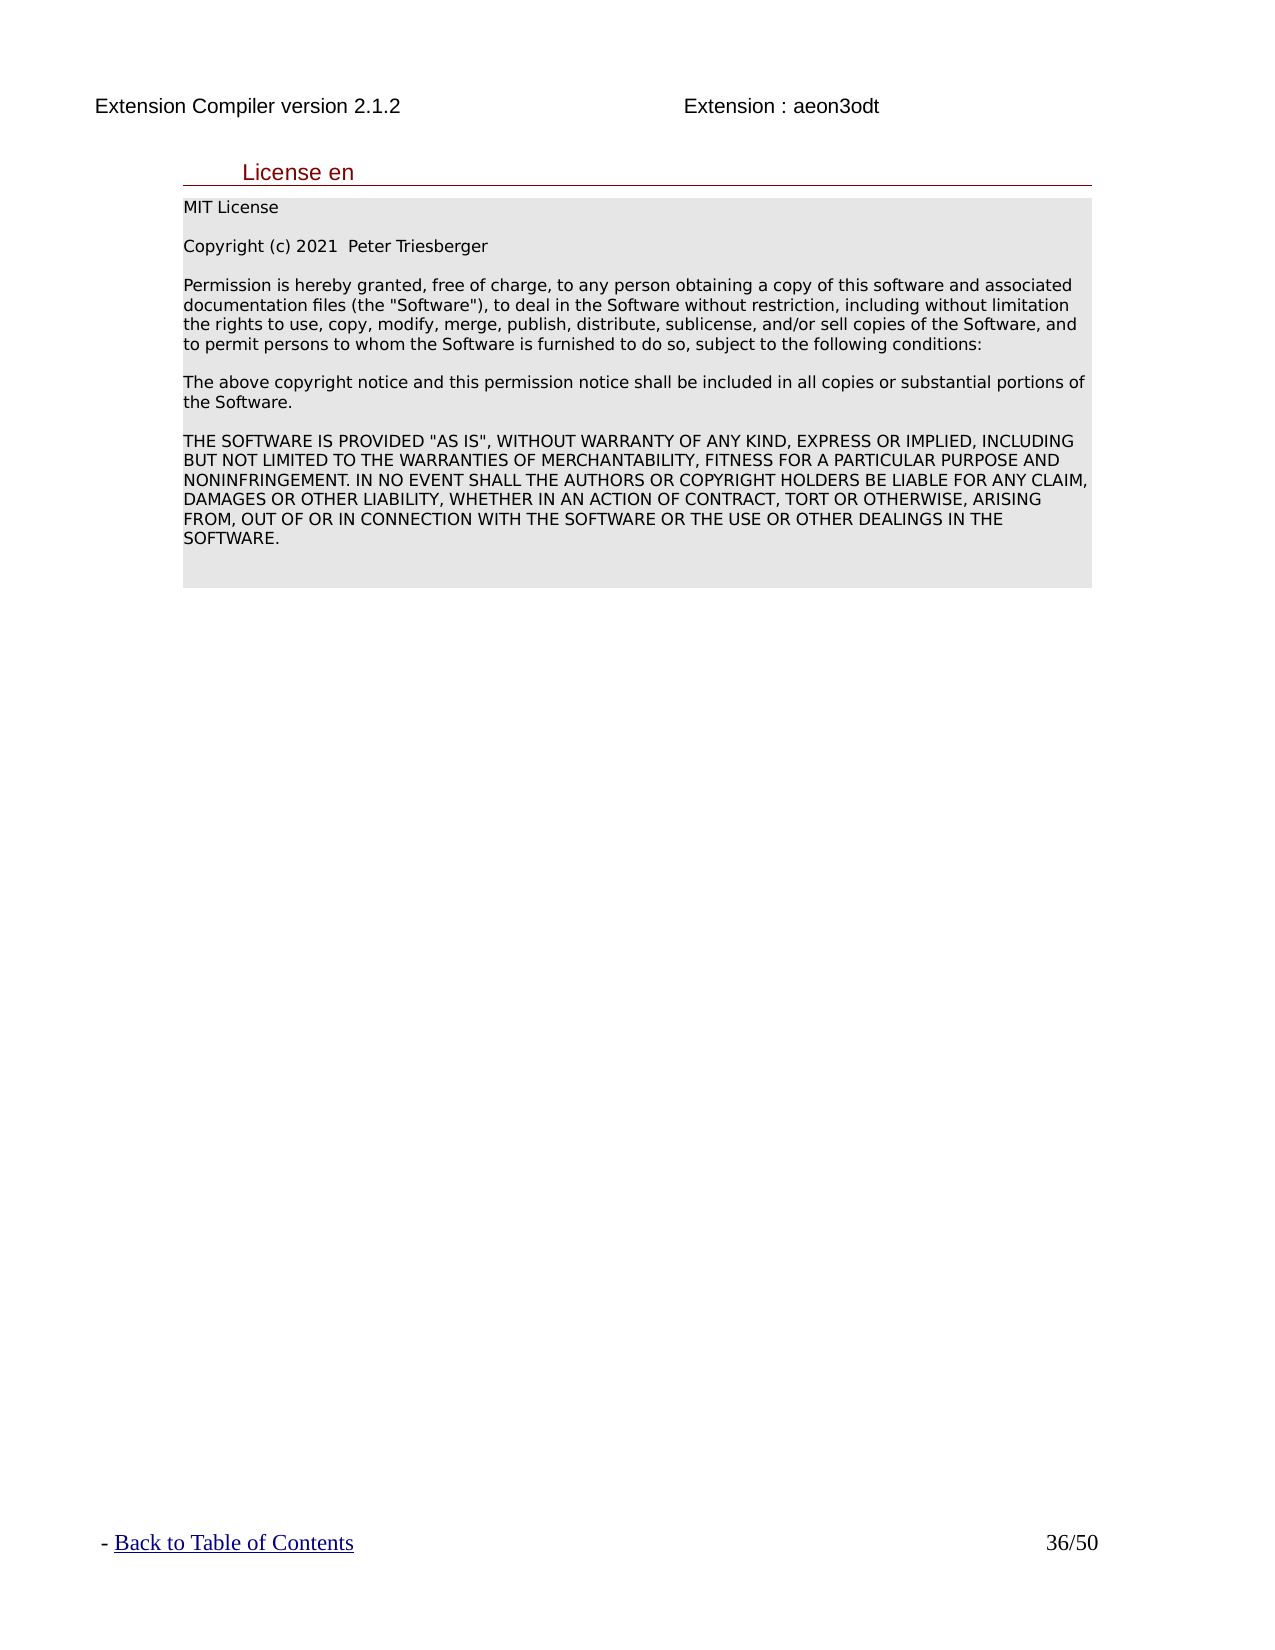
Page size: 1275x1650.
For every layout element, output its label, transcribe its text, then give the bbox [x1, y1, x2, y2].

text Copyright (c) 2021 Peter Triesberger [183, 237, 1092, 257]
text THE SOFTWARE IS PROVIDED "AS IS", WITHOUT WARRANTY OF ANY KIND, EXPRESS OR IMPLIED, INCLUDING BUT NOT LIMITED TO THE WARRANTIES OF MERCHANTABILITY, FITNESS FOR A PARTICULAR PURPOSE AND NONINFRINGEMENT. IN NO EVENT SHALL THE AUTHORS OR COPYRIGHT HOLDERS BE LIABLE FOR ANY CLAIM, DAMAGES OR OTHER LIABILITY, WHETHER IN AN ACTION OF CONTRACT, TORT OR OTHERWISE, ARISING FROM, OUT OF OR IN CONNECTION WITH THE SOFTWARE OR THE USE OR OTHER DEALINGS IN THE SOFTWARE. [183, 432, 1092, 549]
text Permission is hereby granted, free of charge, to any person obtaining a copy of this software and associated documentation files (the "Software"), to deal in the Software without restriction, including without limitation the rights to use, copy, modify, merge, publish, distribute, sublicense, and/or sell copies of the Software, and to permit persons to whom the Software is furnished to do so, subject to the following conditions: [183, 276, 1092, 354]
text License en [183, 159, 1092, 185]
text MIT License [183, 198, 1092, 218]
text The above copyright notice and this permission notice shall be included in all copies or substantial portions of the Software. [183, 373, 1092, 412]
